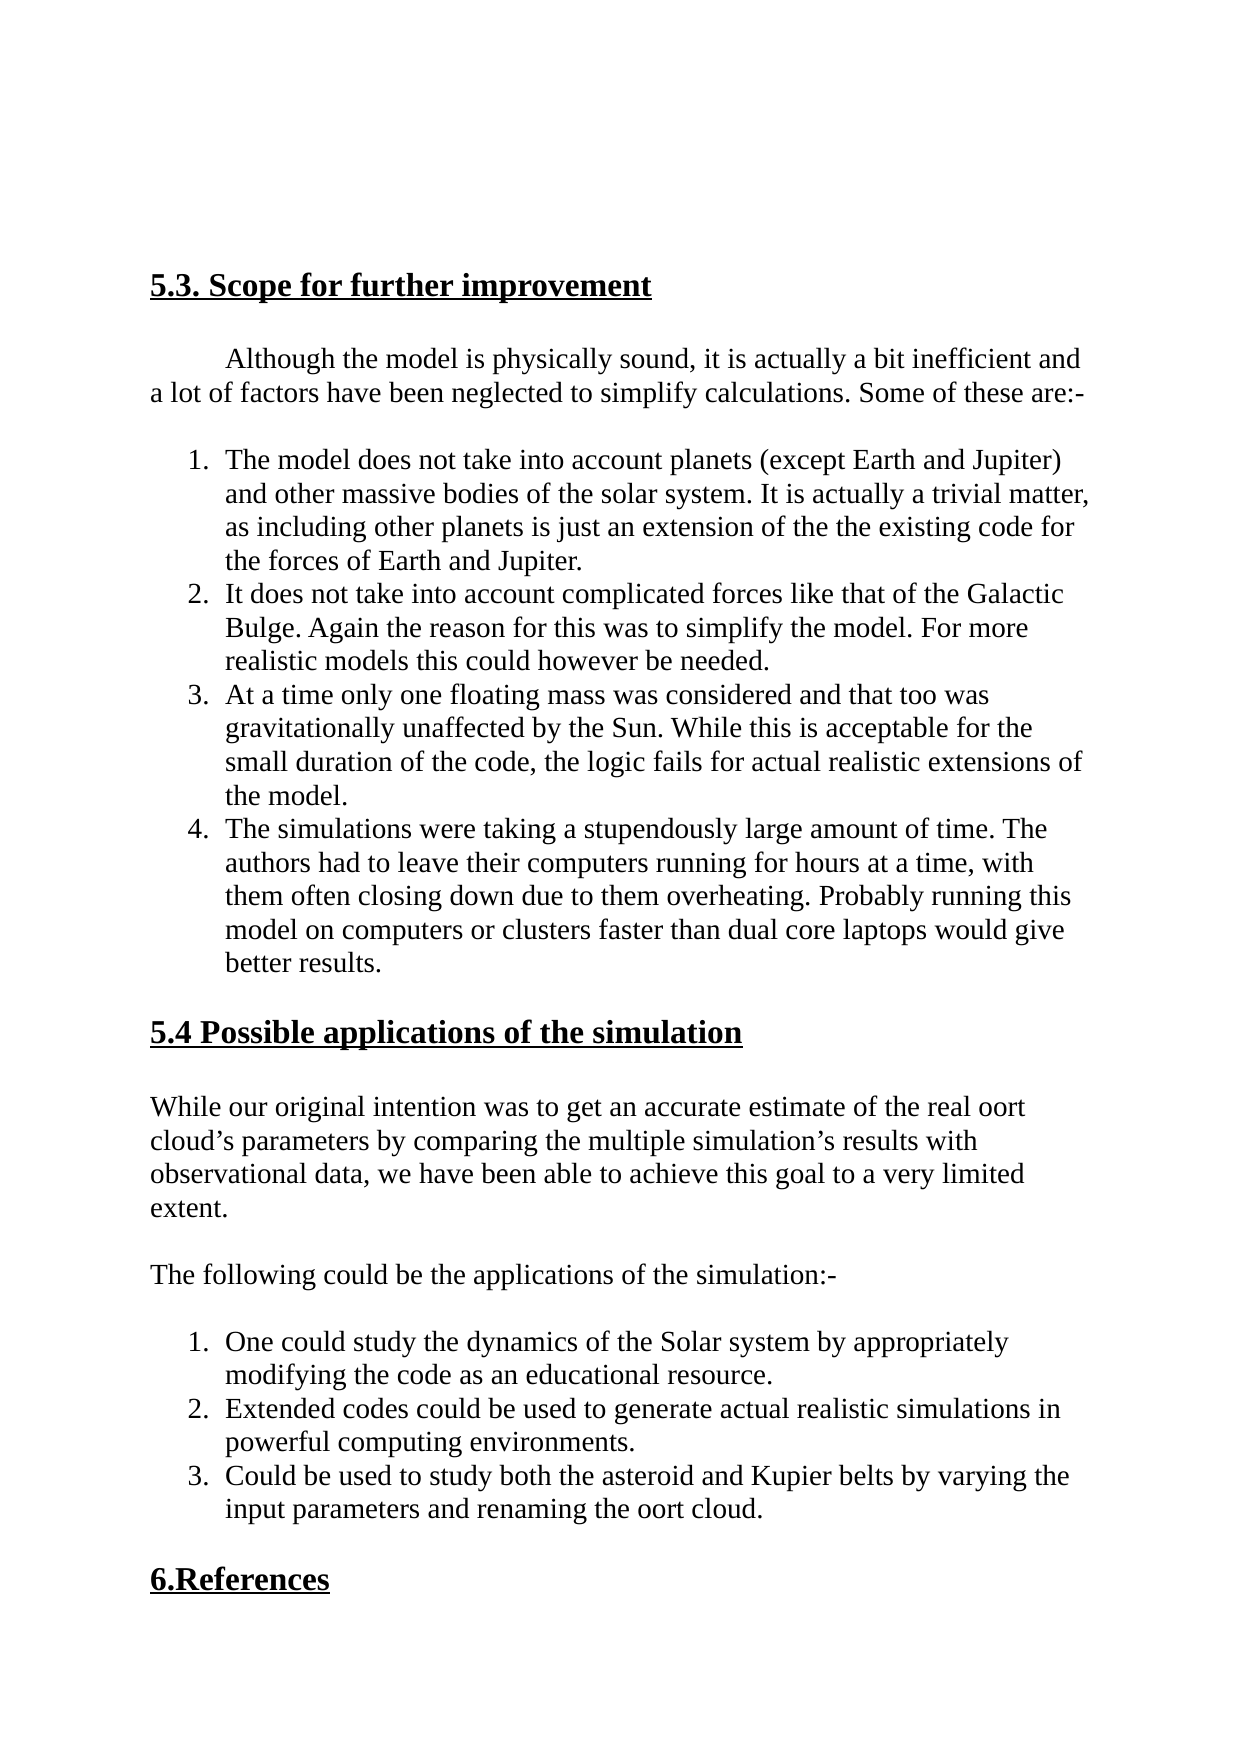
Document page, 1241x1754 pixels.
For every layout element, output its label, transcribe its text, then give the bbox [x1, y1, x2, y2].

text 5.3. Scope for further improvement [150, 265, 1090, 303]
list Could be used to study both the asteroid and Kupier belts by varying the input parameters and renaming the oort cloud. [187, 1458, 1090, 1525]
list One could study the dynamics of the Solar system by appropriately modifying the code as an educational resource. [187, 1324, 1090, 1391]
text Although the model is physically sound, it is actually a bit inefficient and a lot of factors have been neglected to simplify calculations. Some of these are:- [150, 342, 1090, 409]
text While our original intention was to get an accurate estimate of the real oort cloud’s parameters by comparing the multiple simulation’s results with observational data, we have been able to achieve this goal to a very limited extent. [150, 1089, 1090, 1223]
list It does not take into account complicated forces like that of the Galactic Bulge. Again the reason for this was to simplify the model. For more realistic models this could however be needed. [187, 576, 1090, 677]
list Extended codes could be used to generate actual realistic simulations in powerful computing environments. [187, 1391, 1090, 1458]
text 5.4 Possible applications of the simulation [150, 1012, 1090, 1051]
list The simulations were taking a stupendously large amount of time. The authors had to leave their computers running for hours at a time, with them often closing down due to them overheating. Probably running this model on computers or clusters faster than dual core laptops would give better results. [187, 811, 1090, 979]
text 6.References [150, 1559, 1090, 1597]
text The following could be the applications of the simulation:- [150, 1257, 1090, 1290]
list At a time only one floating mass was considered and that too was gravitationally unaffected by the Sun. While this is acceptable for the small duration of the code, the logic fails for actual realistic extensions of the model. [187, 677, 1090, 811]
list The model does not take into account planets (except Earth and Jupiter) and other massive bodies of the solar system. It is actually a trivial matter, as including other planets is just an extension of the the existing code for the forces of Earth and Jupiter. [187, 442, 1090, 576]
